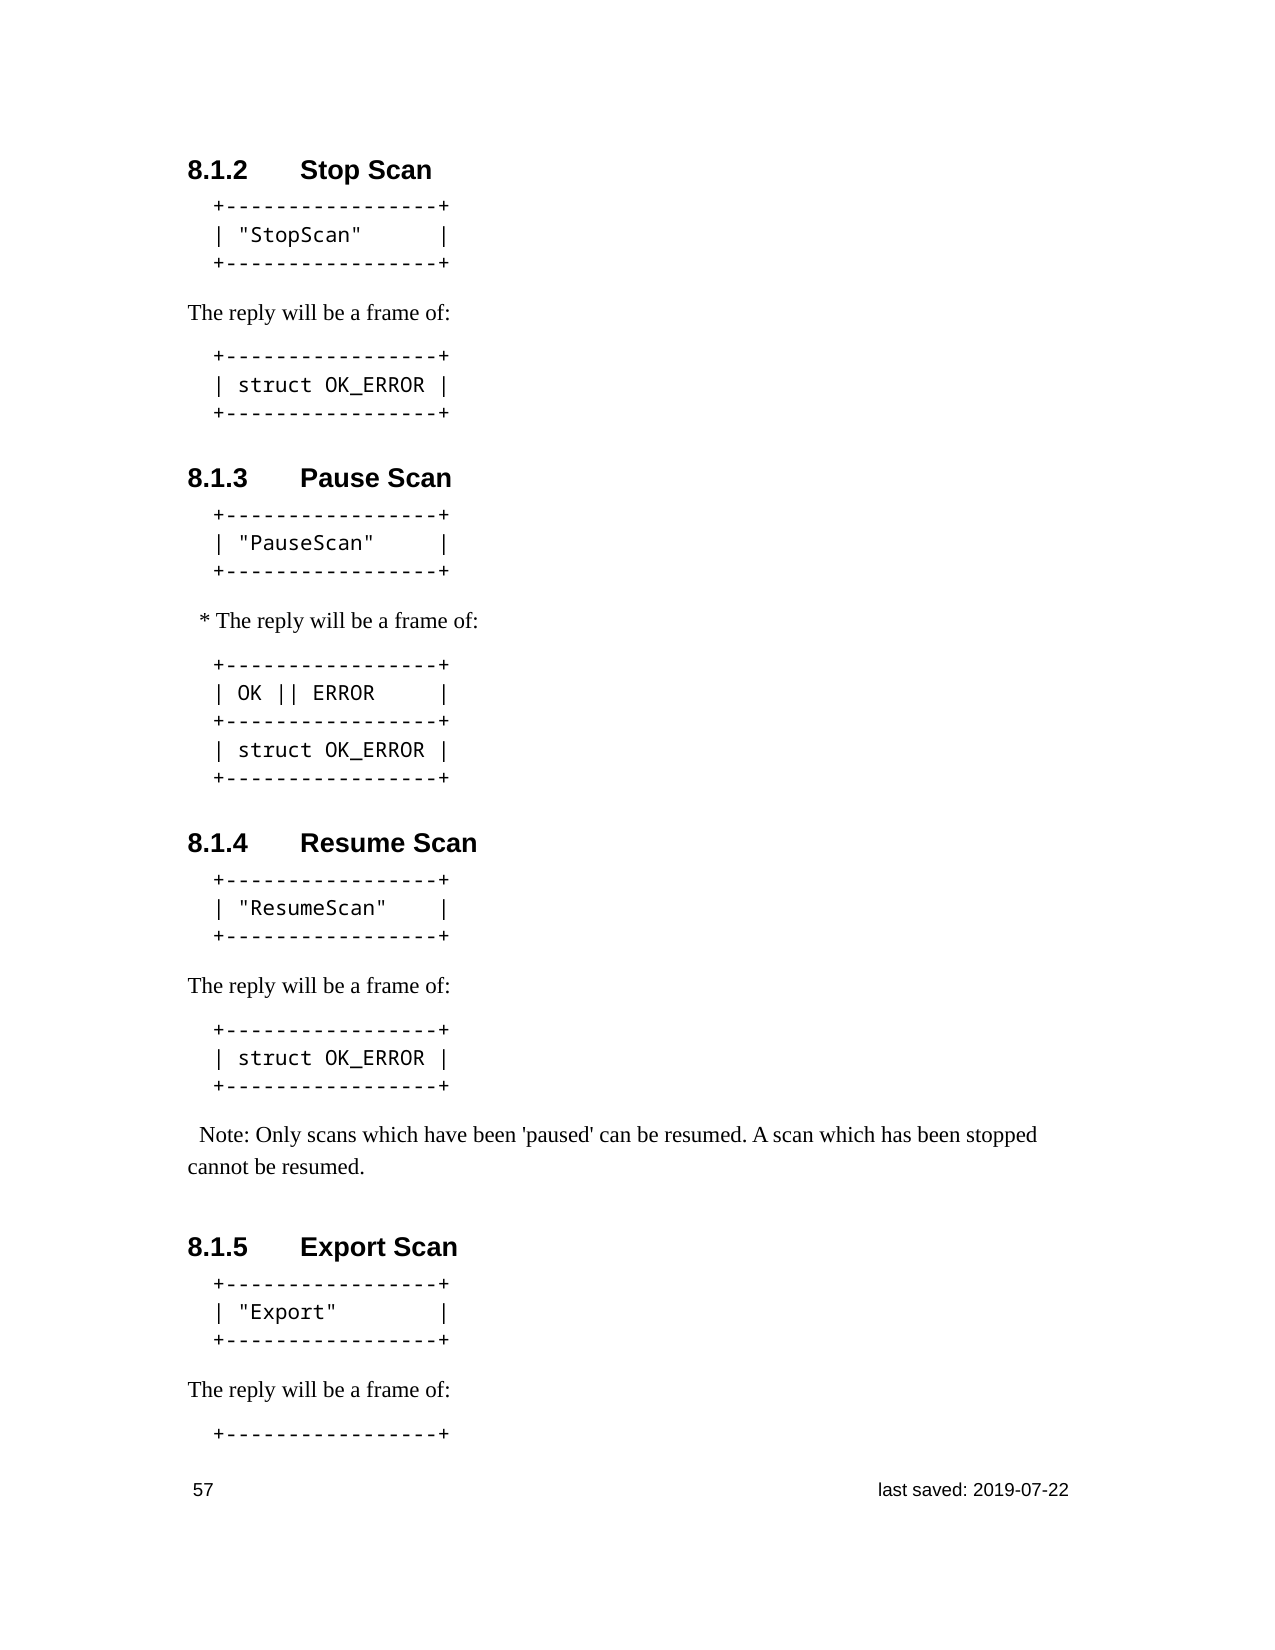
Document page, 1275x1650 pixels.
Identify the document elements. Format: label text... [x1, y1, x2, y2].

text | OK || ERROR | [187, 678, 1087, 707]
text +-----------------+ [187, 1269, 1087, 1297]
text +-----------------+ [187, 865, 1087, 893]
text +-----------------+ [187, 1326, 1087, 1354]
subtitle Export Scan [187, 1227, 1087, 1262]
text +-----------------+ [187, 1072, 1087, 1100]
text +-----------------+ [187, 650, 1087, 678]
text +-----------------+ [187, 500, 1087, 528]
text | "StopScan" | [187, 220, 1087, 248]
text * The reply will be a frame of: [187, 602, 1087, 633]
subtitle Pause Scan [187, 458, 1087, 493]
text The reply will be a frame of: [187, 294, 1087, 325]
text +-----------------+ [187, 763, 1087, 792]
text | "Export" | [187, 1297, 1087, 1326]
text | struct OK_ERROR | [187, 370, 1087, 398]
text | struct OK_ERROR | [187, 735, 1087, 763]
text The reply will be a frame of: [187, 967, 1087, 998]
text | "ResumeScan" | [187, 893, 1087, 922]
text +-----------------+ [187, 922, 1087, 950]
text | struct OK_ERROR | [187, 1043, 1087, 1072]
text +-----------------+ [187, 248, 1087, 277]
subtitle Resume Scan [187, 823, 1087, 858]
text | "PauseScan" | [187, 528, 1087, 557]
text +-----------------+ [187, 557, 1087, 585]
text Note: Only scans which have been 'paused' can be resumed. A scan which has been stopped cannot be resumed. [187, 1117, 1087, 1179]
text +-----------------+ [187, 192, 1087, 220]
text +-----------------+ [187, 1015, 1087, 1043]
text +-----------------+ [187, 398, 1087, 427]
text The reply will be a frame of: [187, 1371, 1087, 1402]
text +-----------------+ [187, 1419, 1087, 1447]
text +-----------------+ [187, 342, 1087, 370]
subtitle Stop Scan [187, 150, 1087, 185]
text +-----------------+ [187, 707, 1087, 735]
